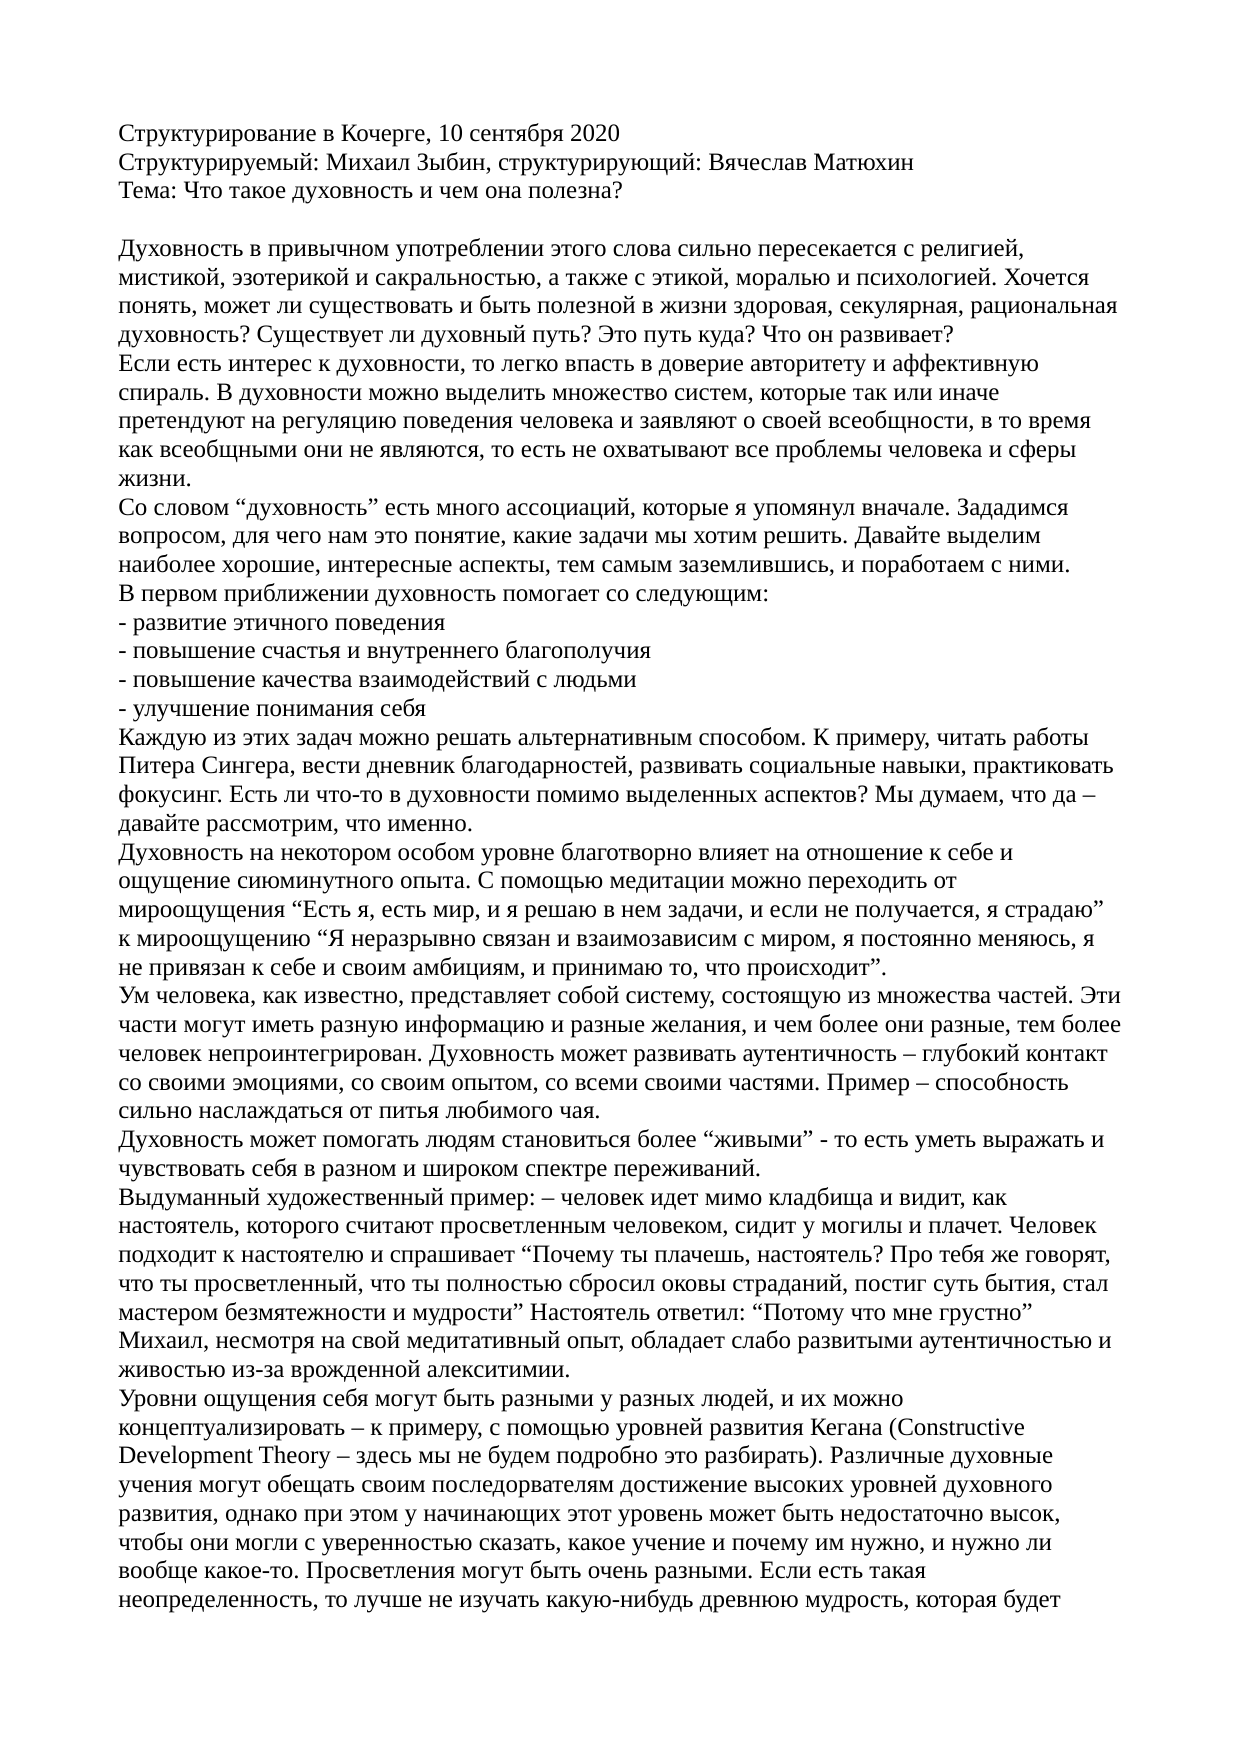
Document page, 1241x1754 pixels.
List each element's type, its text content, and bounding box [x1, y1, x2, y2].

text Структурируемый: Михаил Зыбин, структурирующий: Вячеслав Матюхин [118, 147, 1122, 176]
text Духовность в привычном употреблении этого слова сильно пересекается с религией, мистикой, эзотерикой и сакральностью, а также с этикой, моралью и психологией. Хочется понять, может ли существовать и быть полезной в жизни здоровая, секулярная, рациональная духовность? Существует ли духовный путь? Это путь куда? Что он развивает? [118, 233, 1122, 348]
text - повышение счастья и внутреннего благополучия [118, 636, 1122, 664]
text Михаил, несмотря на свой медитативный опыт, обладает слабо развитыми аутентичностью и живостью из-за врожденной алекситимии. [118, 1326, 1122, 1383]
text Выдуманный художественный пример: – человек идет мимо кладбища и видит, как настоятель, которого считают просветленным человеком, сидит у могилы и плачет. Человек подходит к настоятелю и спрашивает “Почему ты плачешь, настоятель? Про тебя же говорят, что ты просветленный, что ты полностью сбросил оковы страданий, постиг суть бытия, стал мастером безмятежности и мудрости” Настоятель ответил: “Потому что мне грустно” [118, 1182, 1122, 1326]
text Тема: Что такое духовность и чем она полезна? [118, 176, 1122, 204]
text Структурирование в Кочерге, 10 сентября 2020 [118, 118, 1122, 147]
text Каждую из этих задач можно решать альтернативным способом. К примеру, читать работы Питера Сингера, вести дневник благодарностей, развивать социальные навыки, практиковать фокусинг. Есть ли что-то в духовности помимо выделенных аспектов? Мы думаем, что да – давайте рассмотрим, что именно. [118, 722, 1122, 837]
text Если есть интерес к духовности, то легко впасть в доверие авторитету и аффективную спираль. В духовности можно выделить множество систем, которые так или иначе претендуют на регуляцию поведения человека и заявляют о своей всеобщности, в то время как всеобщными они не являются, то есть не охватывают все проблемы человека и сферы жизни. [118, 348, 1122, 492]
text Уровни ощущения себя могут быть разными у разных людей, и их можно концептуализировать – к примеру, с помощью уровней развития Кегана (Constructive Development Theory – здесь мы не будем подробно это разбирать). Различные духовные учения могут обещать своим последорвателям достижение высоких уровней духовного развития, однако при этом у начинающих этот уровень может быть недостаточно высок, чтобы они могли с уверенностью сказать, какое учение и почему им нужно, и нужно ли вообще какое-то. Просветления могут быть очень разными. Если есть такая неопределенность, то лучше не изучать какую-нибудь древнюю мудрость, которая будет [118, 1383, 1122, 1613]
text Духовность на некотором особом уровне благотворно влияет на отношение к себе и ощущение сиюминутного опыта. С помощью медитации можно переходить от мироощущения “Есть я, есть мир, и я решаю в нем задачи, и если не получается, я страдаю” к мироощущению “Я неразрывно связан и взаимозависим с миром, я постоянно меняюсь, я не привязан к себе и своим амбициям, и принимаю то, что происходит”. [118, 837, 1122, 981]
text В первом приближении духовность помогает со следующим: [118, 578, 1122, 607]
text - улучшение понимания себя [118, 693, 1122, 722]
text - повышение качества взаимодействий с людьми [118, 664, 1122, 693]
text Ум человека, как известно, представляет собой систему, состоящую из множества частей. Эти части могут иметь разную информацию и разные желания, и чем более они разные, тем более человек непроинтегрирован. Духовность может развивать аутентичность – глубокий контакт со своими эмоциями, со своим опытом, со всеми своими частями. Пример – способность сильно наслаждаться от питья любимого чая. [118, 981, 1122, 1124]
text Духовность может помогать людям становиться более “живыми” - то есть уметь выражать и чувствовать себя в разном и широком спектре переживаний. [118, 1124, 1122, 1182]
text Со словом “духовность” есть много ассоциаций, которые я упомянул вначале. Зададимся вопросом, для чего нам это понятие, какие задачи мы хотим решить. Давайте выделим наиболее хорошие, интересные аспекты, тем самым заземлившись, и поработаем с ними. [118, 492, 1122, 578]
text - развитие этичного поведения [118, 607, 1122, 636]
